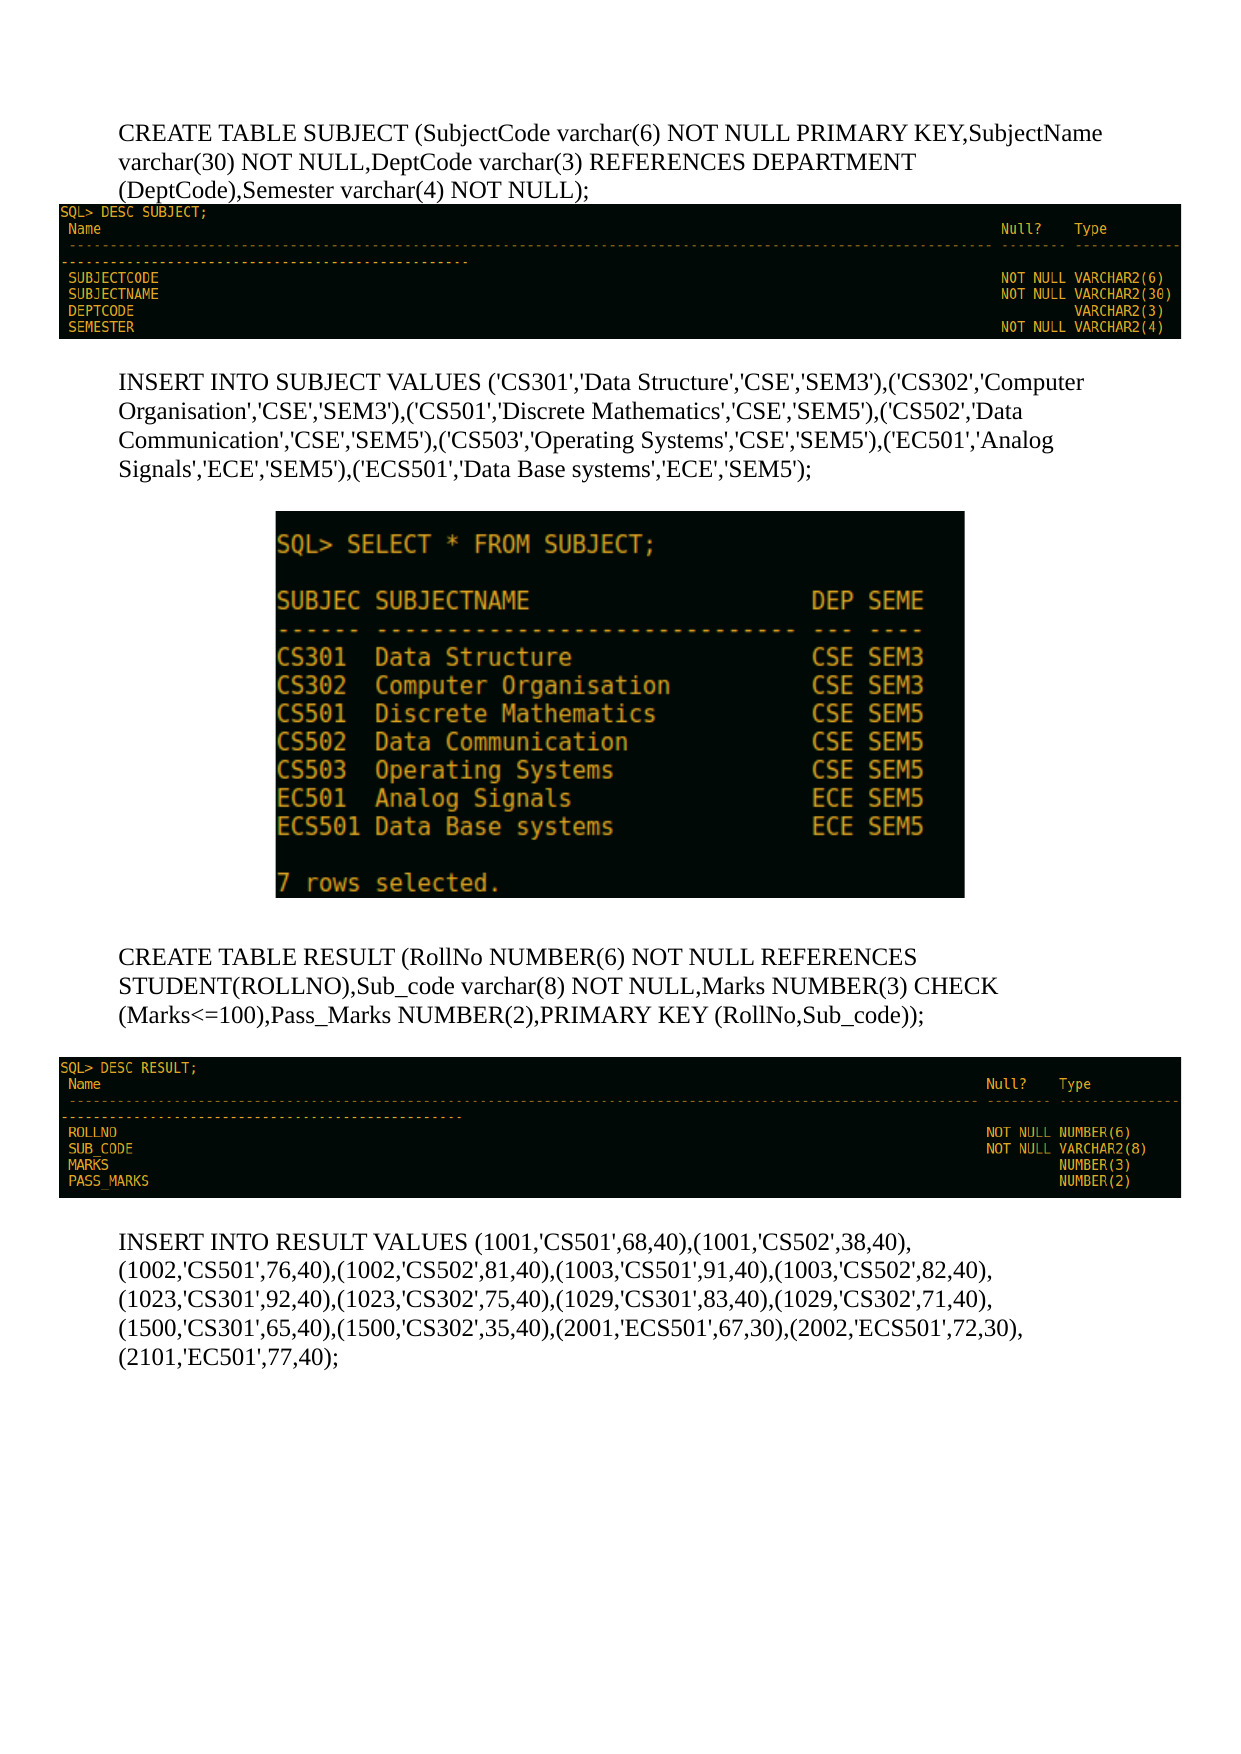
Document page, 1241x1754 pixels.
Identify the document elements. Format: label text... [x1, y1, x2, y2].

picture [59, 1057, 1182, 1198]
text CREATE TABLE SUBJECT (SubjectCode varchar(6) NOT NULL PRIMARY KEY,SubjectName varchar(30) NOT NULL,DeptCode varchar(3) REFERENCES DEPARTMENT (DeptCode),Semester varchar(4) NOT NULL); [118, 118, 1122, 204]
picture [59, 204, 1182, 339]
picture [275, 511, 965, 898]
text INSERT INTO SUBJECT VALUES ('CS301','Data Structure','CSE','SEM3'),('CS302','Computer Organisation','CSE','SEM3'),('CS501','Discrete Mathematics','CSE','SEM5'),('CS502','Data Communication','CSE','SEM5'),('CS503','Operating Systems','CSE','SEM5'),('EC501','Analog Signals','ECE','SEM5'),('ECS501','Data Base systems','ECE','SEM5'); [118, 367, 1122, 482]
text INSERT INTO RESULT VALUES (1001,'CS501',68,40),(1001,'CS502',38,40),(1002,'CS501',76,40),(1002,'CS502',81,40),(1003,'CS501',91,40),(1003,'CS502',82,40),(1023,'CS301',92,40),(1023,'CS302',75,40),(1029,'CS301',83,40),(1029,'CS302',71,40),(1500,'CS301',65,40),(1500,'CS302',35,40),(2001,'ECS501',67,30),(2002,'ECS501',72,30),(2101,'EC501',77,40); [118, 1227, 1122, 1370]
text CREATE TABLE RESULT (RollNo NUMBER(6) NOT NULL REFERENCES STUDENT(ROLLNO),Sub_code varchar(8) NOT NULL,Marks NUMBER(3) CHECK (Marks<=100),Pass_Marks NUMBER(2),PRIMARY KEY (RollNo,Sub_code)); [118, 942, 1122, 1029]
